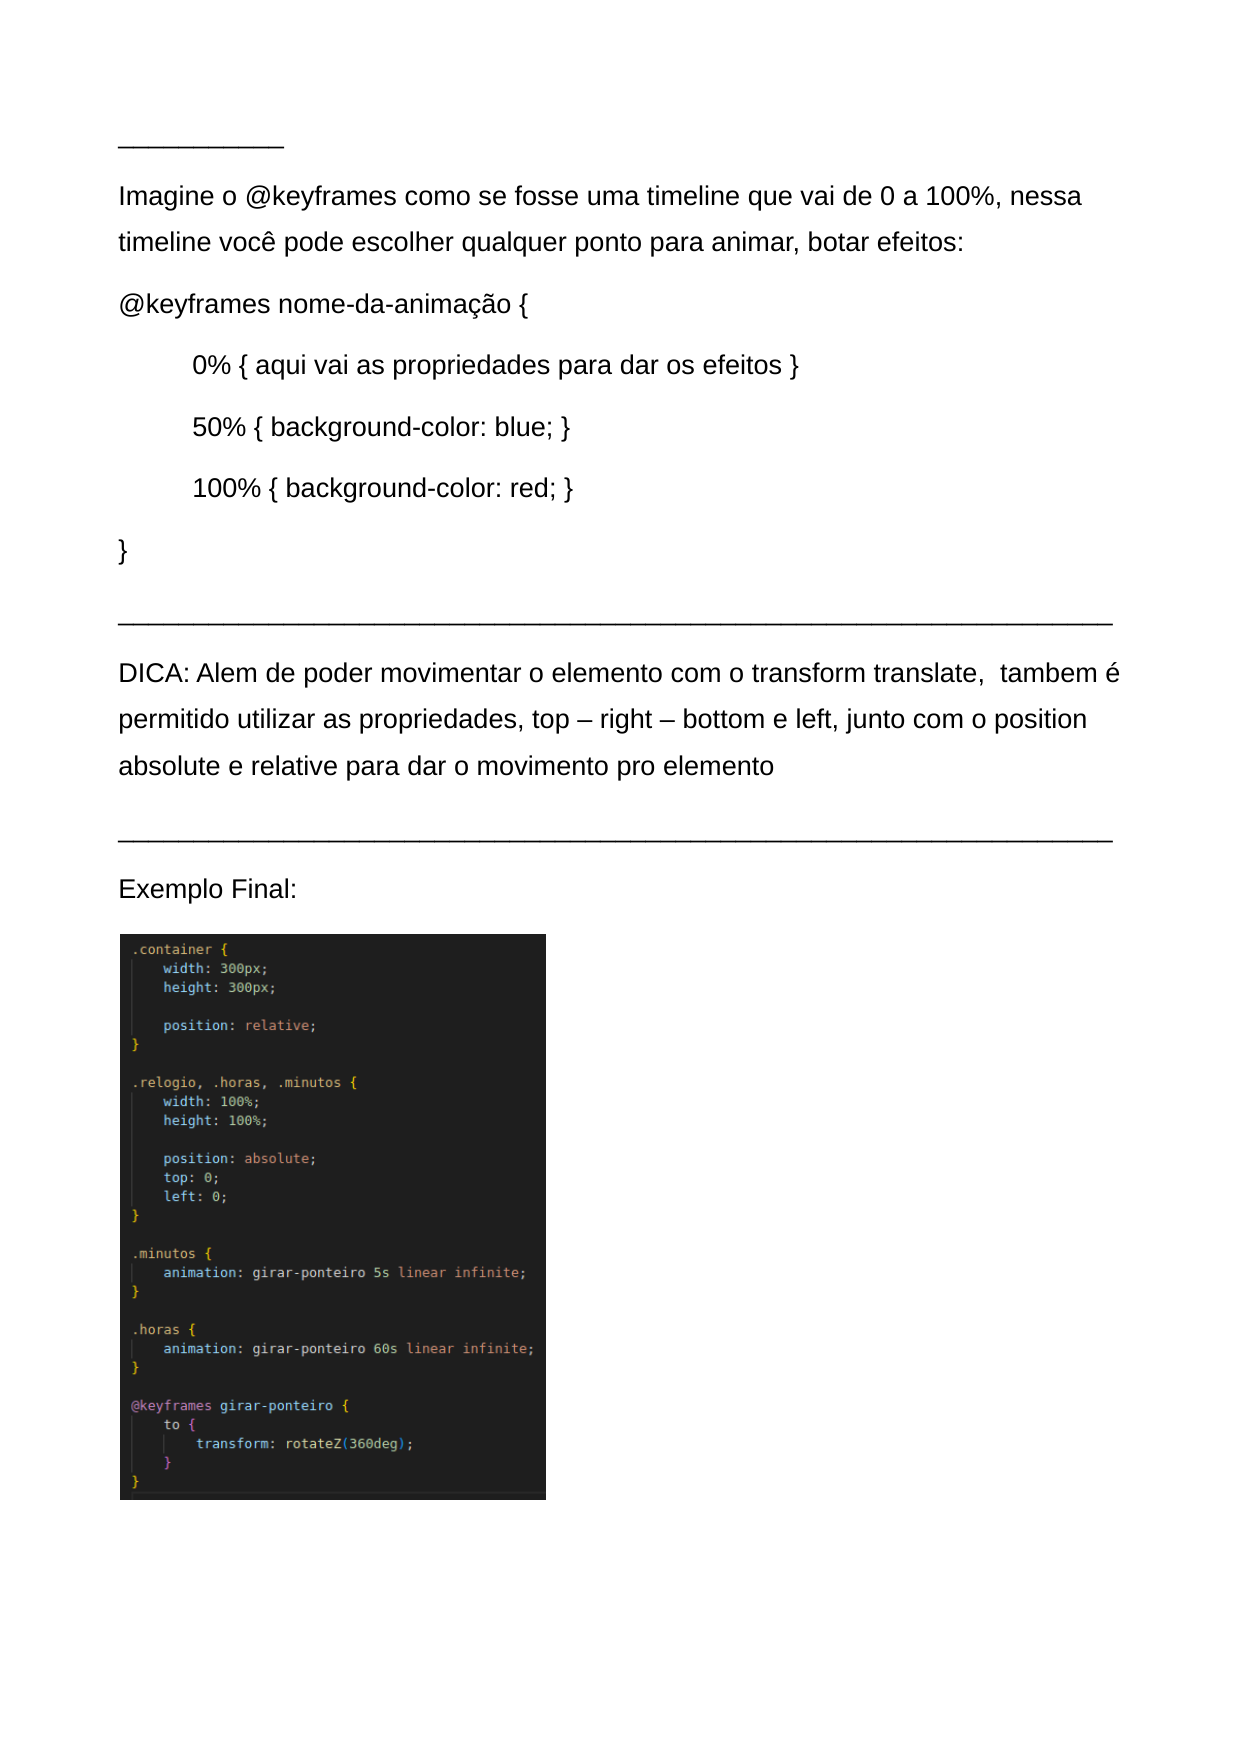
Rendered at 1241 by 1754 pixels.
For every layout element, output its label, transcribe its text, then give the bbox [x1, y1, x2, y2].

text DICA: Alem de poder movimentar o elemento com o transform translate, tambem é permitido utilizar as propriedades, top – right – bottom e left, junto com o position absolute e relative para dar o movimento pro elemento [118, 657, 1122, 782]
text Exemplo Final: [118, 873, 1122, 904]
picture [120, 934, 546, 1500]
text __________________________________________________________________ [118, 812, 1122, 843]
text ___________ [118, 118, 1122, 149]
text 0% { aqui vai as propriedades para dar os efeitos } [118, 349, 1122, 381]
text } [118, 534, 1122, 565]
text @keyframes nome-da-animação { [118, 288, 1122, 319]
text 50% { background-color: blue; } [118, 411, 1122, 442]
text __________________________________________________________________ [118, 595, 1122, 626]
text 100% { background-color: red; } [118, 472, 1122, 503]
text Imagine o @keyframes como se fosse uma timeline que vai de 0 a 100%, nessa timeline você pode escolher qualquer ponto para animar, botar efeitos: [118, 179, 1122, 258]
